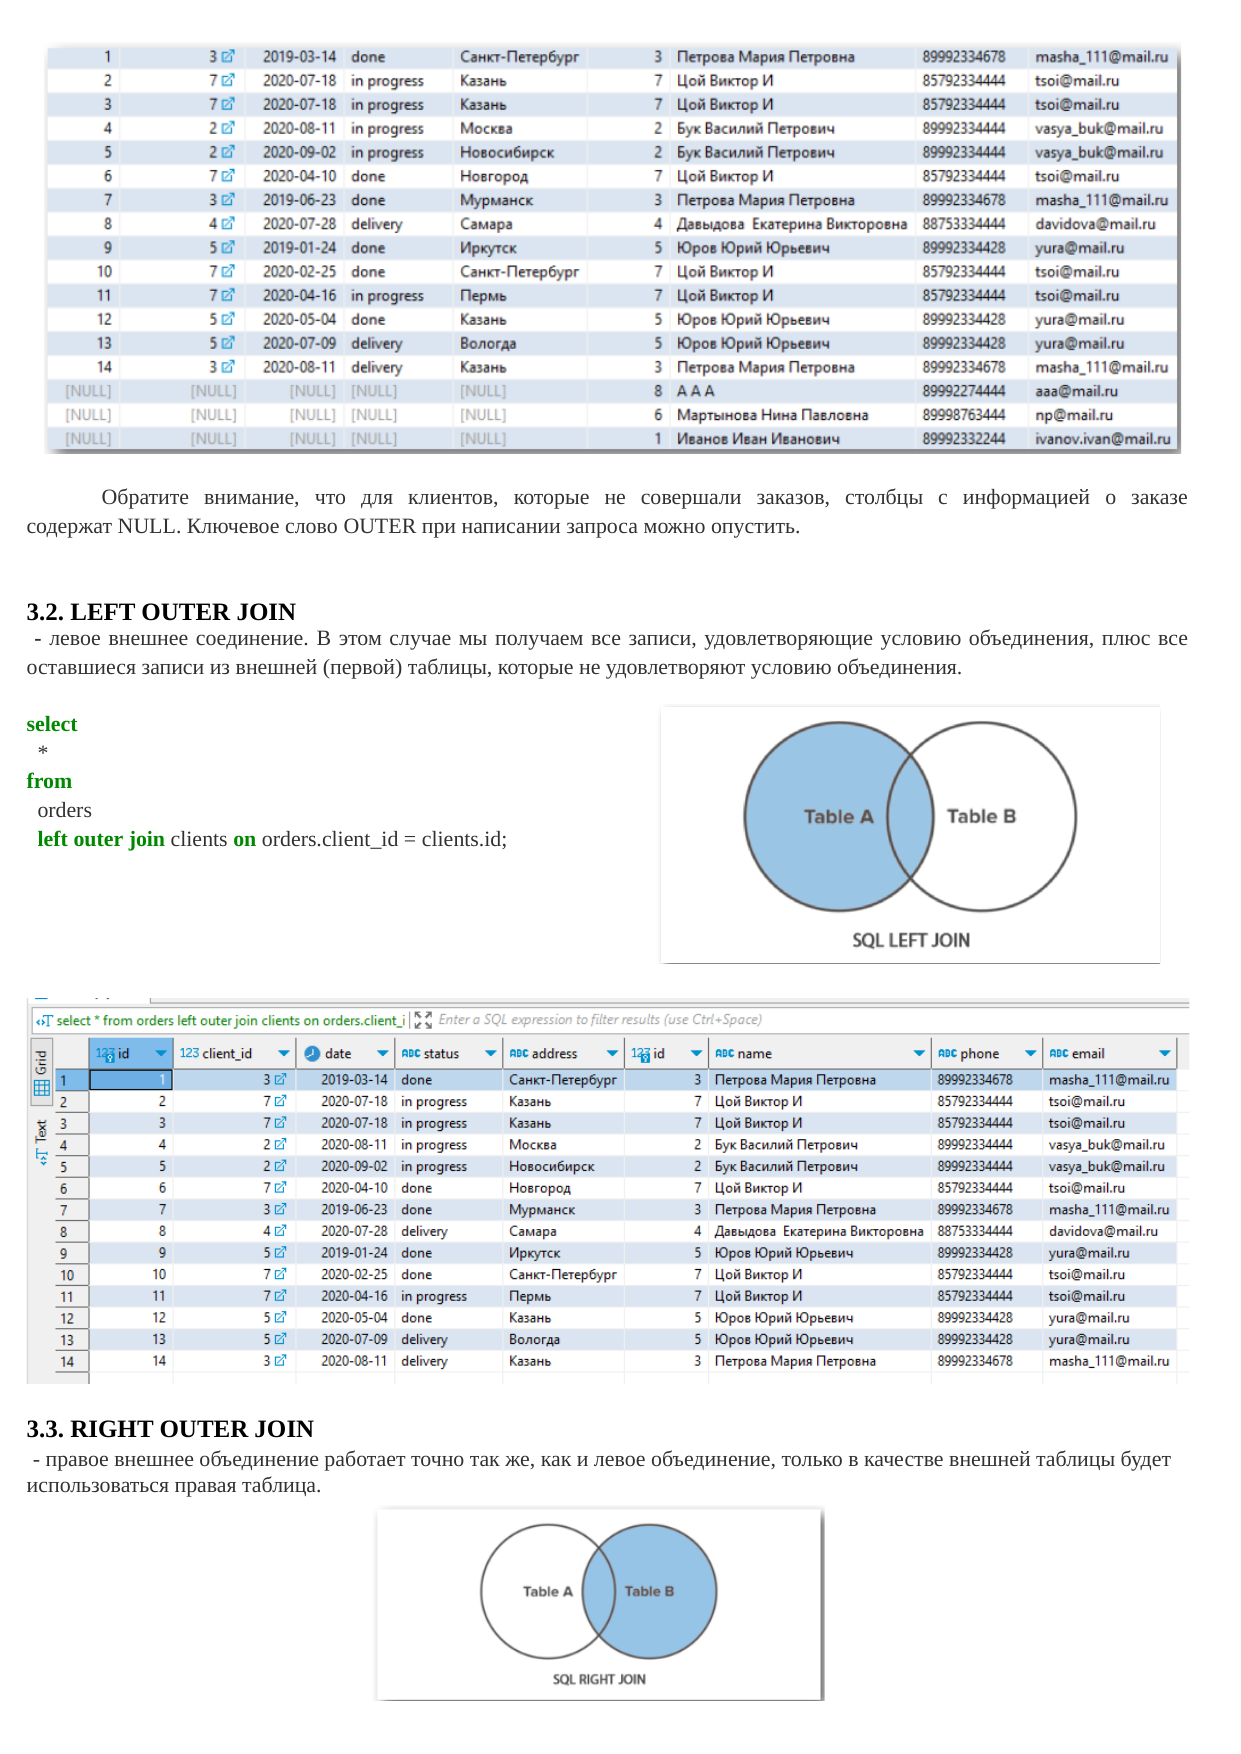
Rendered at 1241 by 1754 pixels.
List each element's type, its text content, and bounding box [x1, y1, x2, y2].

picture [656, 704, 1161, 964]
picture [372, 1505, 825, 1701]
text from [26, 768, 656, 794]
text Обратите внимание, что для клиентов, которые не совершали заказов, столбцы с информацией о заказе содержат NULL. Ключевое слово OUTER при написании запроса можно опустить. [26, 484, 1189, 538]
text orders [26, 797, 656, 823]
text - левое внешнее соединение. В этом случае мы получаем все записи, удовлетворяющие условию объединения, плюс все оставшиеся записи из внешней (первой) таблицы, которые не удовлетворяют условию объединения. [26, 625, 1189, 679]
text [1161, 711, 1189, 736]
text [1161, 768, 1189, 794]
text [1161, 739, 1189, 765]
text 3.3. RIGHT OUTER JOIN [26, 1414, 1189, 1443]
picture [26, 998, 1190, 1384]
picture [43, 42, 1182, 454]
text * [26, 739, 656, 765]
text - правое внешнее объединение работает точно так же, как и левое объединение, только в качестве внешней таблицы будет использоваться правая таблица. [26, 1443, 1189, 1497]
text [1161, 797, 1189, 823]
text left outer join clients on orders.client_id = clients.id; [26, 826, 656, 852]
text select [26, 711, 656, 736]
text 3.2. LEFT OUTER JOIN [26, 597, 1189, 625]
